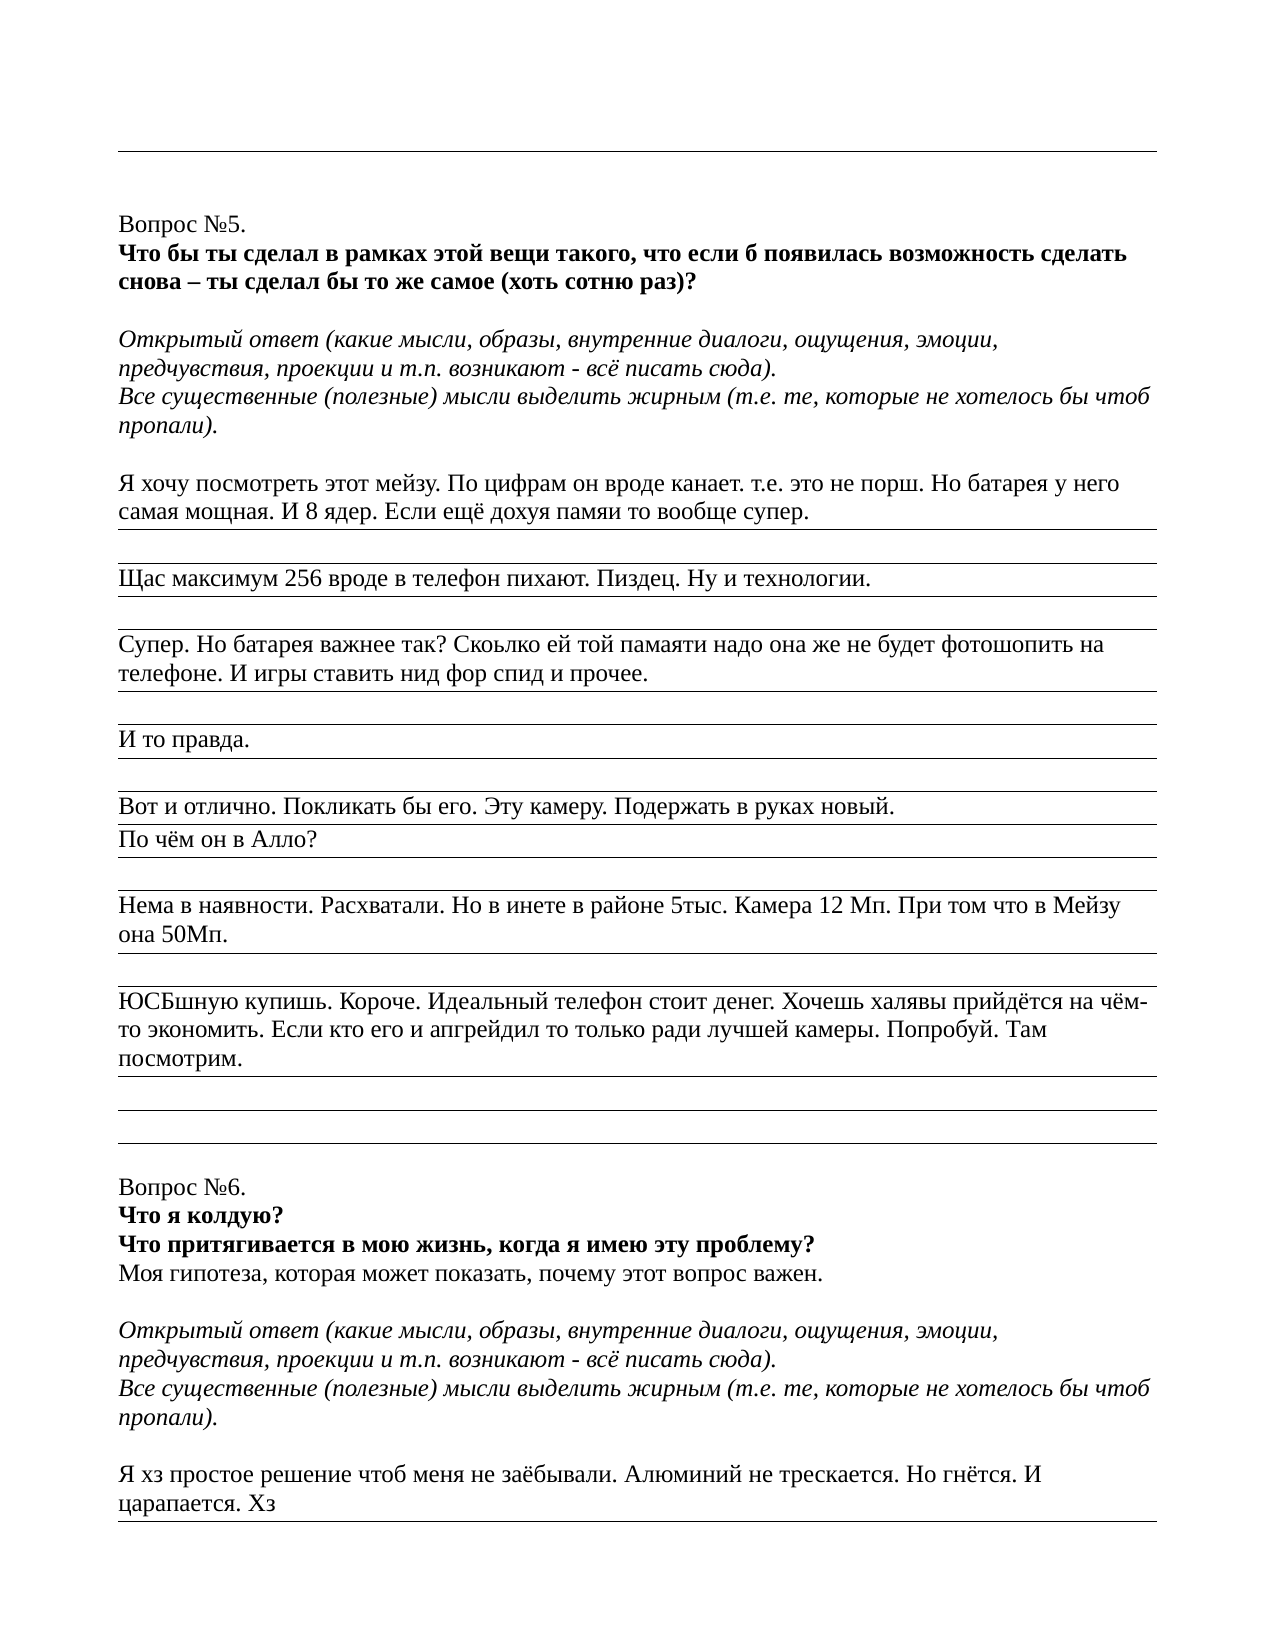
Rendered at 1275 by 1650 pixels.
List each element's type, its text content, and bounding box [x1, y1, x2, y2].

text Все существенные (полезные) мысли выделить жирным (т.е. те, которые не хотелось бы чтоб пропали). [118, 381, 1157, 439]
text Вопрос №6. [118, 1172, 1157, 1201]
text Моя гипотеза, которая может показать, почему этот вопрос важен. [118, 1258, 1157, 1287]
text Я хз простое решение чтоб меня не заёбывали. Алюминий не трескается. Но гнётся. И царапается. Хз [118, 1459, 1157, 1521]
text Что бы ты сделал в рамках этой вещи такого, что если б появилась возможность сделать снова – ты сделал бы то же самое (хоть сотню раз)? [118, 238, 1157, 295]
text Открытый ответ (какие мысли, образы, внутренние диалоги, ощущения, эмоции, предчувствия, проекции и т.п. возникают - всё писать сюда). [118, 1316, 1157, 1373]
text Я хочу посмотреть этот мейзу. По цифрам он вроде канает. т.е. это не порш. Но батарея у него самая мощная. И 8 ядер. Если ещё дохуя памяи то вообще супер. [118, 468, 1157, 529]
text Супер. Но батарея важнее так? Скоьлко ей той памаяти надо она же не будет фотошопить на телефоне. И игры ставить нид фор спид и прочее. [118, 630, 1157, 691]
text По чём он в Алло? [118, 825, 1157, 857]
text Вот и отлично. Покликать бы его. Эту камеру. Подержать в руках новый. [118, 792, 1157, 824]
text ЮСБшную купишь. Короче. Идеальный телефон стоит денег. Хочешь халявы прийдётся на чём-то экономить. Если кто его и апгрейдил то только ради лучшей камеры. Попробуй. Там посмотрим. [118, 987, 1157, 1076]
text Вопрос №5. [118, 209, 1157, 238]
text Что я колдую? [118, 1201, 1157, 1229]
text Нема в наявности. Расхватали. Но в инете в районе 5тыс. Камера 12 Мп. При том что в Мейзу она 50Мп. [118, 891, 1157, 953]
text Все существенные (полезные) мысли выделить жирным (т.е. те, которые не хотелось бы чтоб пропали). [118, 1373, 1157, 1431]
text Что притягивается в мою жизнь, когда я имею эту проблему? [118, 1229, 1157, 1258]
text И то правда. [118, 725, 1157, 758]
text Открытый ответ (какие мысли, образы, внутренние диалоги, ощущения, эмоции, предчувствия, проекции и т.п. возникают - всё писать сюда). [118, 324, 1157, 381]
text Щас максимум 256 вроде в телефон пихают. Пиздец. Ну и технологии. [118, 564, 1157, 596]
